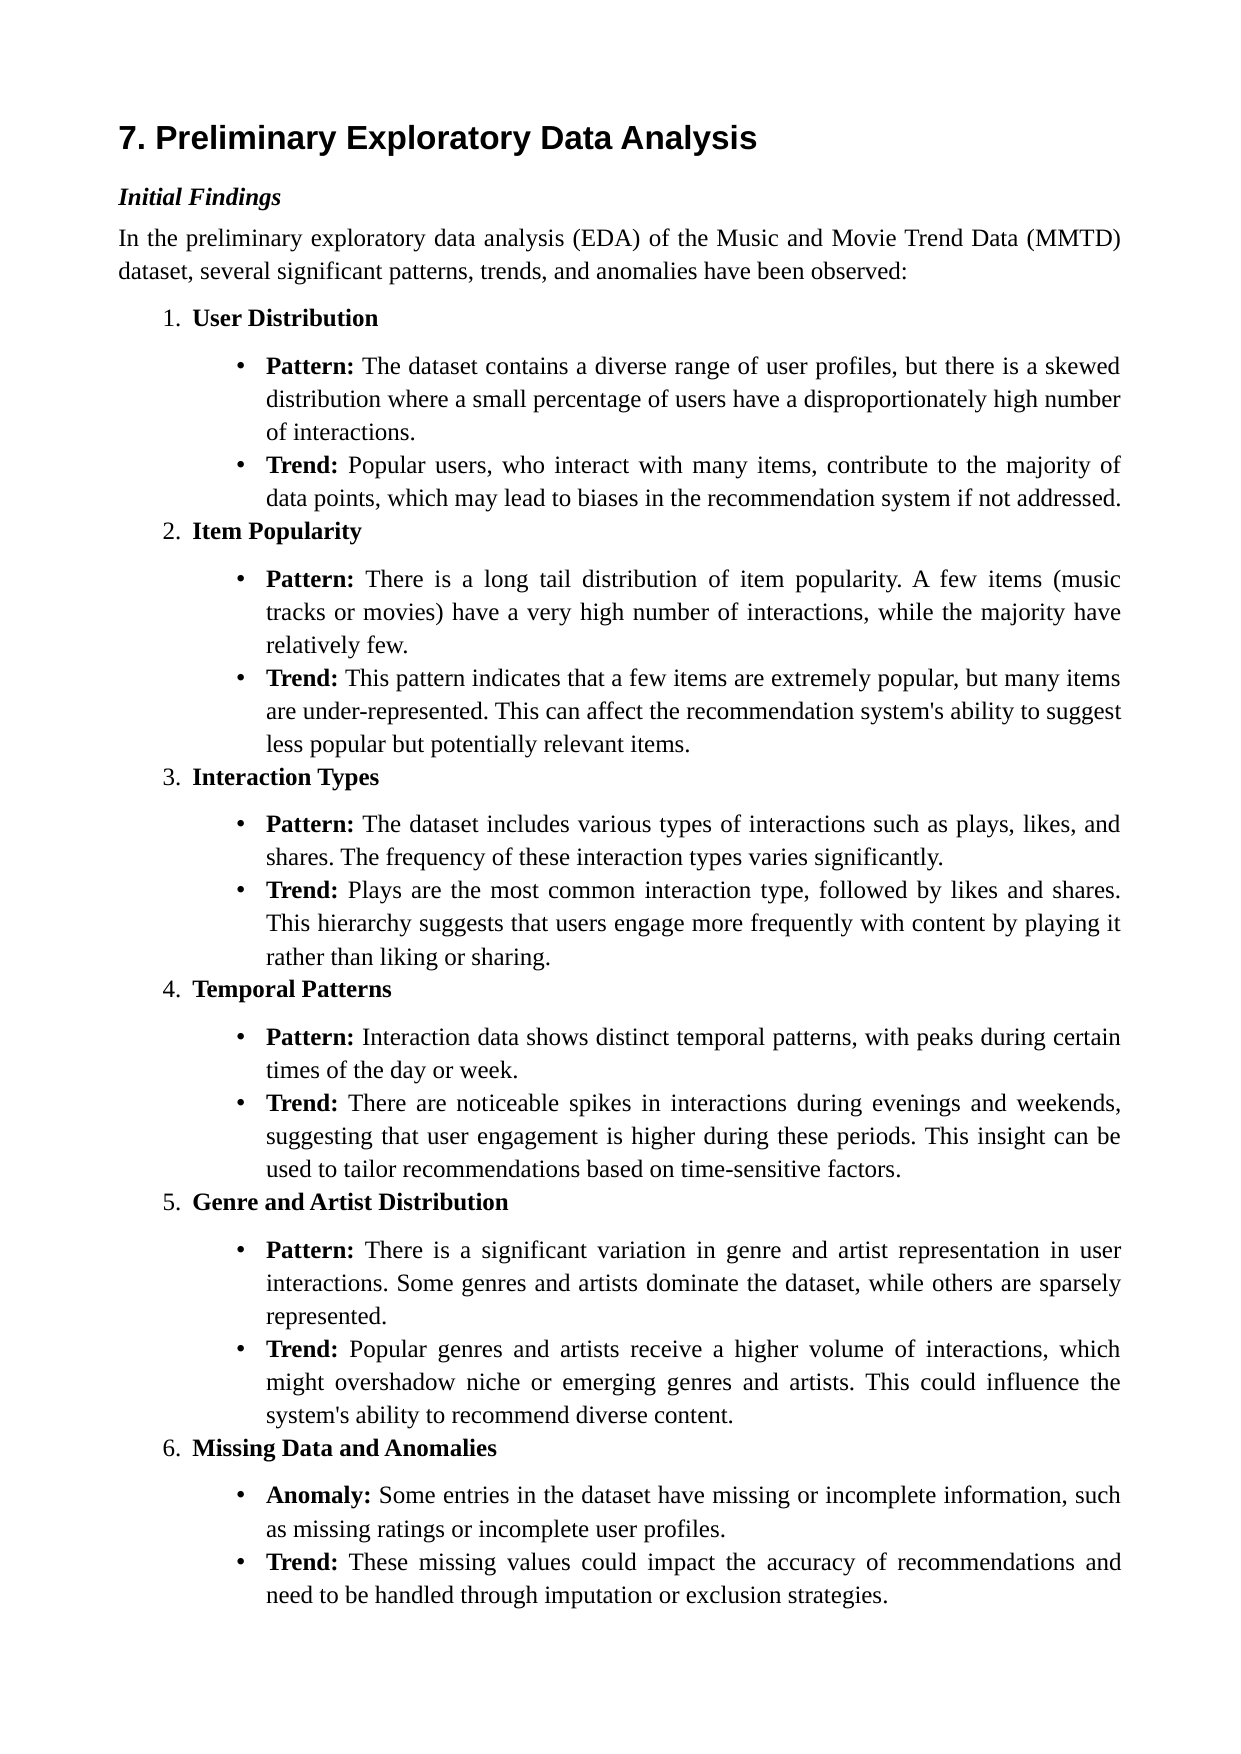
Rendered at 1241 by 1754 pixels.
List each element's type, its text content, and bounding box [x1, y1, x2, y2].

list Trend: Plays are the most common interaction type, followed by likes and shares. This hierarchy suggests that users engage more frequently with content by playing it rather than liking or sharing. [236, 876, 1122, 970]
list Temporal Patterns [162, 974, 1122, 1003]
subtitle Initial Findings [118, 182, 1122, 210]
list Anomaly: Some entries in the dataset have missing or incomplete information, such as missing ratings or incomplete user profiles. [236, 1481, 1122, 1542]
list Trend: These missing values could impact the accuracy of recommendations and need to be handled through imputation or exclusion strategies. [236, 1547, 1122, 1608]
list Pattern: There is a long tail distribution of item popularity. A few items (music tracks or movies) have a very high number of interactions, while the majority have relatively few. [236, 564, 1122, 658]
text In the preliminary exploratory data analysis (EDA) of the Music and Movie Trend Data (MMTD) dataset, several significant patterns, trends, and anomalies have been observed: [118, 223, 1122, 284]
subtitle 7. Preliminary Exploratory Data Analysis [118, 118, 1122, 157]
list Pattern: Interaction data shows distinct temporal patterns, with peaks during certain times of the day or week. [236, 1022, 1122, 1084]
list Item Popularity [162, 516, 1122, 545]
list Trend: Popular genres and artists receive a higher volume of interactions, which might overshadow niche or emerging genres and artists. This could influence the system's ability to recommend diverse content. [236, 1334, 1122, 1429]
list Interaction Types [162, 762, 1122, 791]
list Missing Data and Anomalies [162, 1433, 1122, 1462]
list Trend: Popular users, who interact with many items, contribute to the majority of data points, which may lead to biases in the recommendation system if not addressed. [236, 450, 1122, 512]
list Pattern: There is a significant variation in genre and artist representation in user interactions. Some genres and artists dominate the dataset, while others are sparsely represented. [236, 1235, 1122, 1330]
list Pattern: The dataset includes various types of interactions such as plays, likes, and shares. The frequency of these interaction types varies significantly. [236, 809, 1122, 871]
list User Distribution [162, 303, 1122, 332]
list Genre and Artist Distribution [162, 1187, 1122, 1216]
list Pattern: The dataset contains a diverse range of user profiles, but there is a skewed distribution where a small percentage of users have a disproportionately high number of interactions. [236, 351, 1122, 446]
list Trend: There are noticeable spikes in interactions during evenings and weekends, suggesting that user engagement is higher during these periods. This insight can be used to tailor recommendations based on time-sensitive factors. [236, 1088, 1122, 1183]
list Trend: This pattern indicates that a few items are extremely popular, but many items are under-represented. This can affect the recommendation system's ability to suggest less popular but potentially relevant items. [236, 663, 1122, 758]
